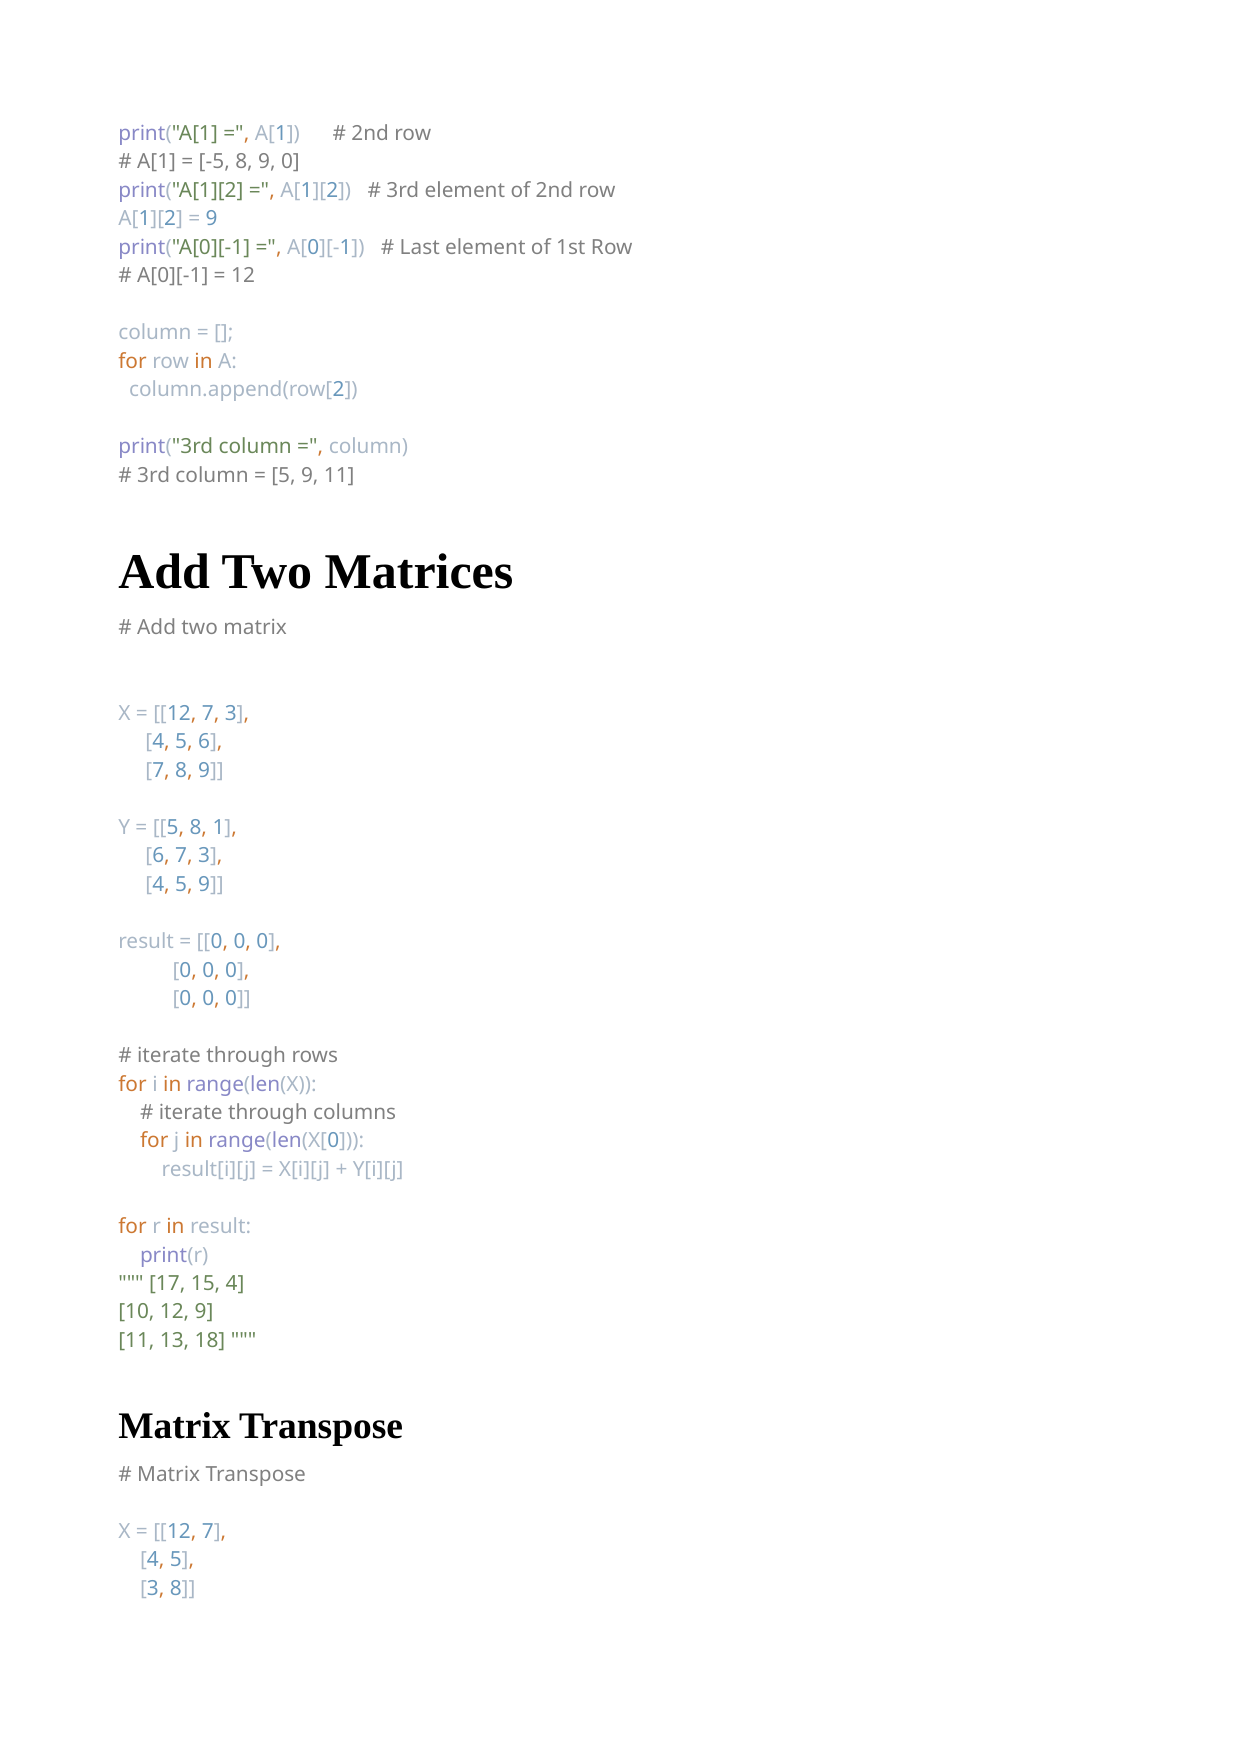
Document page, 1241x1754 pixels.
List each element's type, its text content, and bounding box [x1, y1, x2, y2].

text # Add two matrix X = [[12, 7, 3], [4, 5, 6], [7, 8, 9]] Y = [[5, 8, 1], [6, 7, 3], [4, 5, 9]] result = [[0, 0, 0], [0, 0, 0], [0, 0, 0]] # iterate through rows for i in range(len(X)): # iterate through columns for j in range(len(X[0])): result[i][j] = X[i][j] + Y[i][j] for r in result: print(r) """ [17, 15, 4] [10, 12, 9] [11, 13, 18] """ [118, 612, 1122, 1353]
text print("A[1] =", A[1]) # 2nd row # A[1] = [-5, 8, 9, 0] print("A[1][2] =", A[1][2]) # 3rd element of 2nd row A[1][2] = 9 print("A[0][-1] =", A[0][-1]) # Last element of 1st Row # A[0][-1] = 12 column = []; for row in A: column.append(row[2]) print("3rd column =", column) # 3rd column = [5, 9, 11] [118, 118, 1122, 488]
subtitle Add Two Matrices [118, 542, 1122, 600]
subtitle Matrix Transpose [118, 1403, 1122, 1446]
text # Matrix Transpose X = [[12, 7], [4, 5], [3, 8]] [118, 1459, 1122, 1630]
